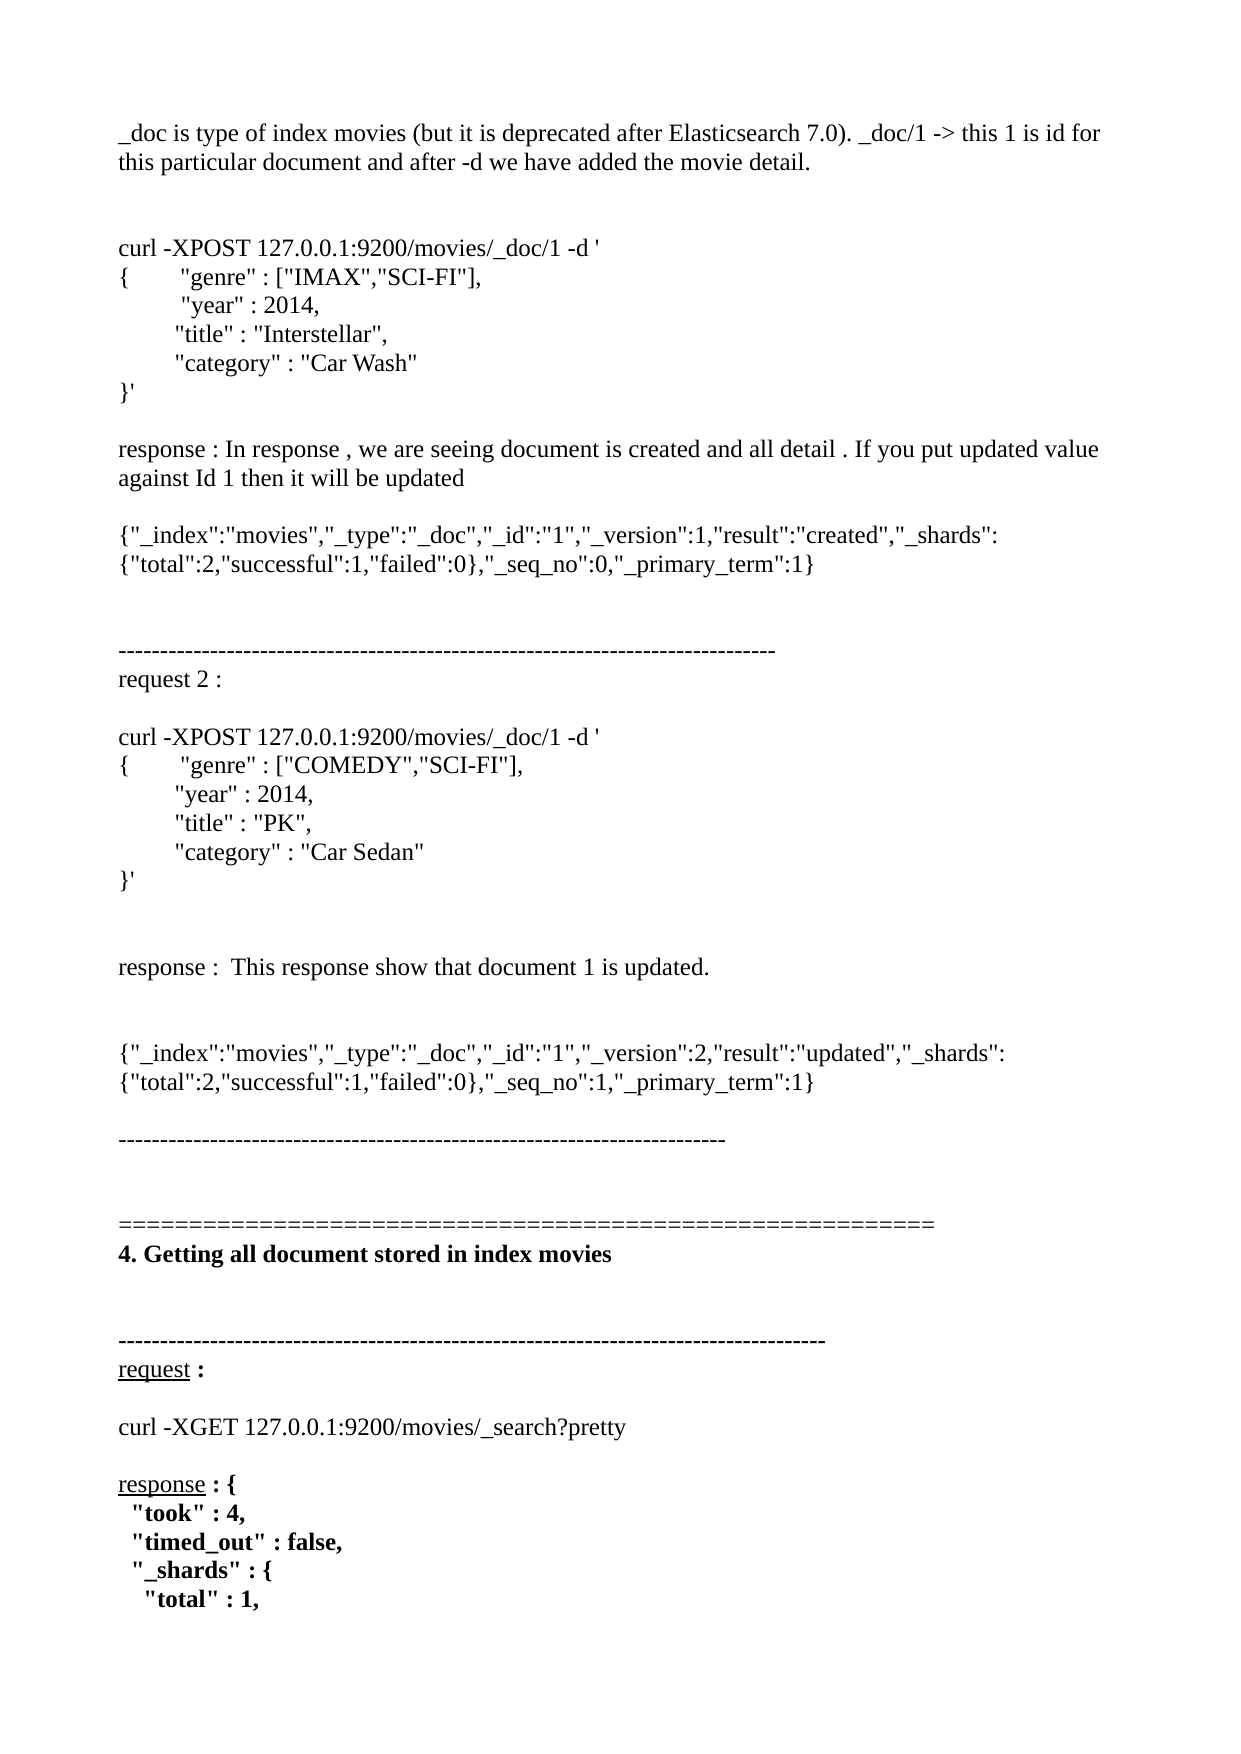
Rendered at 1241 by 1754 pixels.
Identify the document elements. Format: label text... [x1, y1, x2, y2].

text "category" : "Car Sedan" [118, 837, 1122, 866]
text { "genre" : ["COMEDY","SCI-FI"], [118, 751, 1122, 779]
text "timed_out" : false, [118, 1527, 1122, 1556]
text "category" : "Car Wash" [118, 348, 1122, 377]
text response : This response show that document 1 is updated. [118, 952, 1122, 981]
text {"_index":"movies","_type":"_doc","_id":"1","_version":1,"result":"created","_shards":{"total":2,"successful":1,"failed":0},"_seq_no":0,"_primary_term":1} [118, 521, 1122, 578]
text response : { [118, 1469, 1122, 1498]
text {"_index":"movies","_type":"_doc","_id":"1","_version":2,"result":"updated","_shards":{"total":2,"successful":1,"failed":0},"_seq_no":1,"_primary_term":1} [118, 1038, 1122, 1096]
text "_shards" : { [118, 1556, 1122, 1584]
text "title" : "PK", [118, 808, 1122, 837]
text request : [118, 1354, 1122, 1383]
text ------------------------------------------------------------------------------------- [118, 1326, 1122, 1354]
text "year" : 2014, [118, 779, 1122, 808]
text "took" : 4, [118, 1498, 1122, 1527]
text }' [118, 377, 1122, 406]
text }' [118, 866, 1122, 894]
text ========================================================== [118, 1211, 1122, 1239]
text "year" : 2014, [118, 291, 1122, 319]
text ------------------------------------------------------------------------- [118, 1124, 1122, 1153]
text { "genre" : ["IMAX","SCI-FI"], [118, 262, 1122, 291]
text "title" : "Interstellar", [118, 319, 1122, 348]
text response : In response , we are seeing document is created and all detail . If you put updated value against Id 1 then it will be updated [118, 434, 1122, 492]
text curl -XPOST 127.0.0.1:9200/movies/_doc/1 -d ' [118, 722, 1122, 751]
text 4. Getting all document stored in index movies [118, 1239, 1122, 1268]
text "total" : 1, [118, 1584, 1122, 1613]
text curl -XGET 127.0.0.1:9200/movies/_search?pretty [118, 1412, 1122, 1441]
text _doc is type of index movies (but it is deprecated after Elasticsearch 7.0). _doc/1 -> this 1 is id for this particular document and after -d we have added the movie detail. [118, 118, 1122, 176]
text ------------------------------------------------------------------------------- [118, 636, 1122, 664]
text request 2 : [118, 664, 1122, 693]
text curl -XPOST 127.0.0.1:9200/movies/_doc/1 -d ' [118, 233, 1122, 262]
